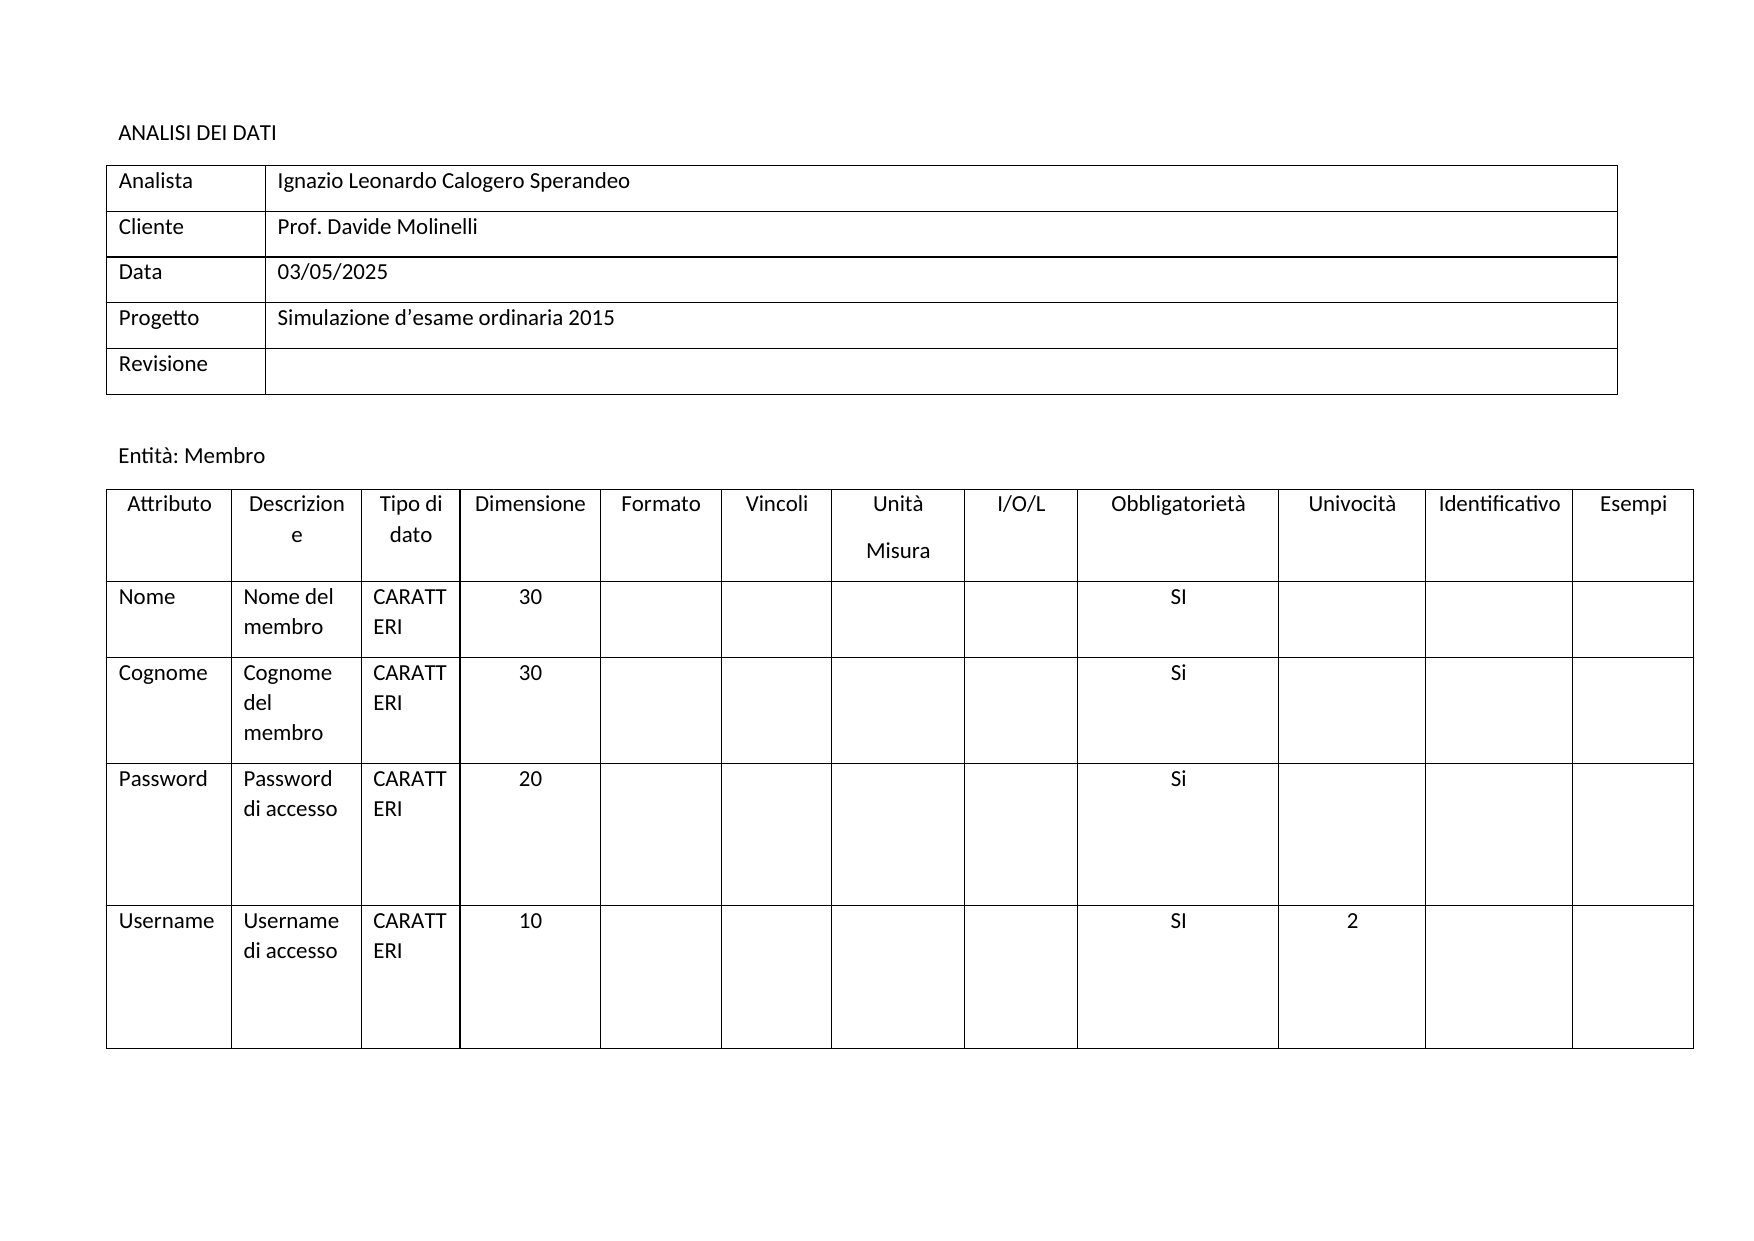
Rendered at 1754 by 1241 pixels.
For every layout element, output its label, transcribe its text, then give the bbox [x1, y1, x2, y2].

table_cell [832, 906, 964, 1047]
table_cell [1573, 658, 1693, 763]
table_cell Cognome [107, 658, 231, 763]
table_cell [965, 764, 1077, 905]
table_header Esempi [1573, 490, 1693, 581]
table_cell [1279, 582, 1425, 657]
text Entità: Membro [118, 442, 1606, 469]
table_header Attributo [107, 490, 231, 581]
table_cell 03/05/2025 [266, 258, 1617, 302]
table_cell [722, 764, 831, 905]
table_cell [601, 582, 721, 657]
table_cell Username [107, 906, 231, 1047]
table_header Identificativo [1426, 490, 1572, 581]
table_cell [722, 906, 831, 1047]
table_cell 30 [461, 582, 600, 657]
table_cell Simulazione d’esame ordinaria 2015 [266, 303, 1617, 348]
table_cell [722, 582, 831, 657]
table_cell Password di accesso [232, 764, 361, 905]
table_cell [965, 582, 1077, 657]
table_cell [1426, 764, 1572, 905]
table_cell 10 [461, 906, 600, 1047]
table_header I/O/L [965, 490, 1077, 581]
table_header Univocità [1279, 490, 1425, 581]
table_header Dimensione [461, 490, 600, 581]
table_cell SI [1078, 906, 1278, 1047]
table_cell [832, 658, 964, 763]
table_cell Revisione [107, 349, 265, 394]
table_header Vincoli [722, 490, 831, 581]
table_cell [1279, 658, 1425, 763]
table_cell [832, 764, 964, 905]
table_header Analista [107, 166, 265, 211]
table_header Tipo di dato [362, 490, 459, 581]
table_cell Nome [107, 582, 231, 657]
table_cell CARATTERI [362, 582, 459, 657]
table_cell [601, 906, 721, 1047]
table_cell CARATTERI [362, 764, 459, 905]
table_cell Password [107, 764, 231, 905]
table_header Formato [601, 490, 721, 581]
table_cell 2 [1279, 906, 1425, 1047]
table_cell [965, 906, 1077, 1047]
table_cell Si [1078, 764, 1278, 905]
table_cell [1426, 906, 1572, 1047]
table_cell Cognome del membro [232, 658, 361, 763]
table_cell Nome del membro [232, 582, 361, 657]
table_cell [1279, 764, 1425, 905]
table_cell 30 [461, 658, 600, 763]
table_cell [832, 582, 964, 657]
table_cell Data [107, 258, 265, 302]
table_header Obbligatorietà [1078, 490, 1278, 581]
table_cell [1426, 582, 1572, 657]
table_cell Si [1078, 658, 1278, 763]
table_cell [722, 658, 831, 763]
table_cell [601, 658, 721, 763]
table_cell [266, 349, 1617, 394]
table_cell [601, 764, 721, 905]
table_cell Cliente [107, 212, 265, 256]
table_cell [1573, 582, 1693, 657]
table_header Ignazio Leonardo Calogero Sperandeo [266, 166, 1617, 211]
table_cell Username di accesso [232, 906, 361, 1047]
text ANALISI DEI DATI [118, 118, 1606, 146]
table_cell [1573, 764, 1693, 905]
table_cell [1573, 906, 1693, 1047]
table_cell [965, 658, 1077, 763]
table_cell 20 [461, 764, 600, 905]
table_header Descrizione [232, 490, 361, 581]
table_cell Progetto [107, 303, 265, 348]
table_cell CARATTERI [362, 658, 459, 763]
table_header Unità Misura [832, 490, 964, 581]
table_cell Prof. Davide Molinelli [266, 212, 1617, 256]
table_cell SI [1078, 582, 1278, 657]
table_cell CARATTERI [362, 906, 459, 1047]
table_cell [1426, 658, 1572, 763]
